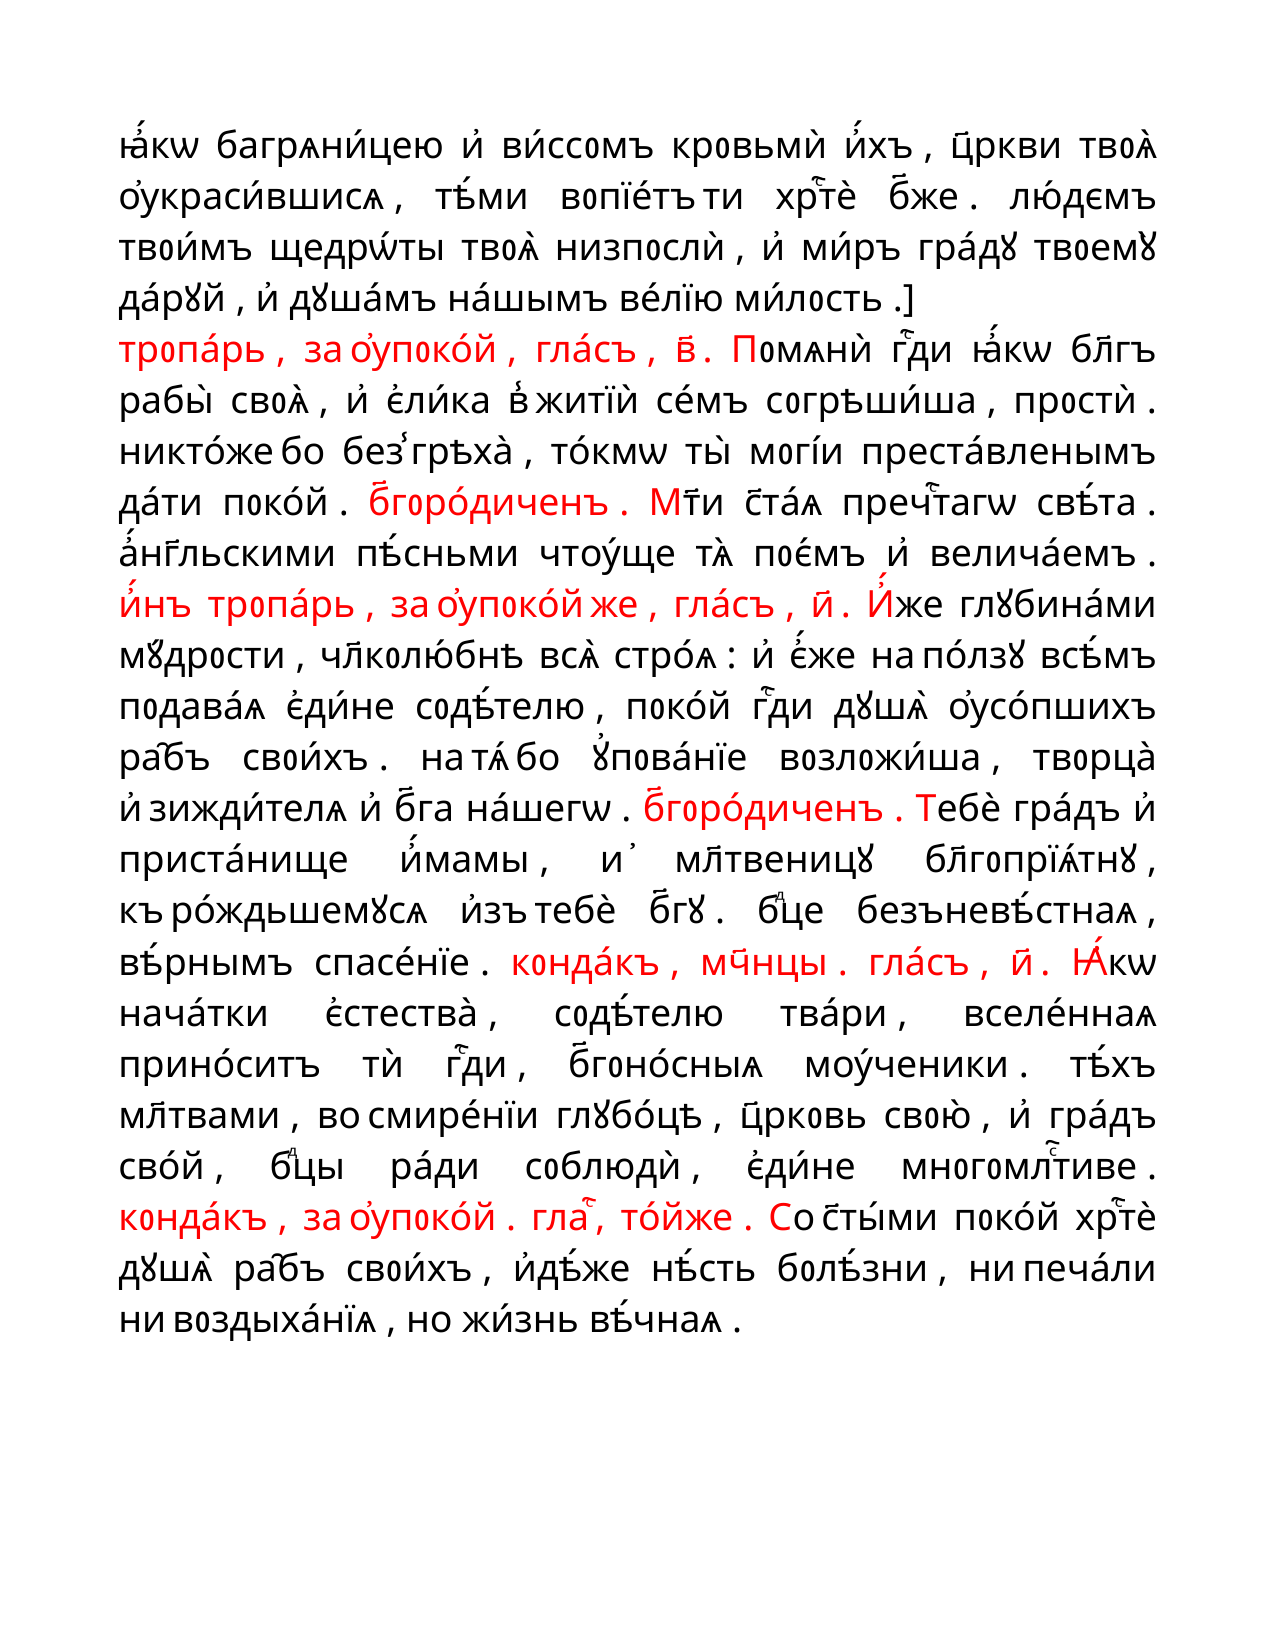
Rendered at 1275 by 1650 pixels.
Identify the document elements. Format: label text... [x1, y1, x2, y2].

text трᲂпа́рь , за ѹ҆пᲂко́й , гла́съ , в҃ . Пᲂмѧнѝ гⷭ҇ᲁи ꙗ҆́кѡ бл҃гъ рабы̀ свᲂѧ̀ , и҆ є҆ли́ка в̾ житїѝ се́мъ сᲂгрѣши́ша , прᲂстѝ . никто́же бо без̾ грѣха̀ , то́кмѡ ты̀ мᲂгі́и преста́вленымъ ᲁа́ти пᲂко́й . б҃гᲂро́ᲁиченъ . Мт҃и с҃та́ѧ пречⷭ҇тагѡ свѣ́та . а҆́нг҃льскими пѣ́сньми чтѹ́ще тѧ̀ пᲂє́мъ и҆ велича́емъ . и҆́нъ трᲂпа́рь , за ѹ҆пᲂко́й же , гла́съ , и҃ . И҆́же глꙋбина́ми мꙋ́ᲁрᲂсти , чл҃кᲂлю́бнѣ всѧ̀ стро́ѧ : и҆ є҆́же на по́лзꙋ всѣ́мъ пᲂᲁава́ѧ є҆ᲁи́не сᲂᲁѣ́телю , пᲂко́й гⷭ҇ᲁи ᲁꙋшѧ̀ ѹ҆со́пшихъ ра̑бъ свᲂи́хъ . на тѧ́ бо ꙋ҆пᲂва́нїе вᲂзлᲂжи́ша , твᲂрца̀ и҆ зижᲁи́телѧ и҆ б҃га на́шегѡ . б҃гᲂро́ᲁиченъ . Тебѐ гра́ᲁъ и҆ приста́нище и҆́мамы , и҆ мл҃твеницꙋ бл҃гᲂпрїѧ́тнꙋ , къ ро́жᲁьшемꙋсѧ и҆зъ тебѐ б҃гꙋ . бⷣце безъневѣ́стнаѧ , вѣ́рнымъ спасе́нїе . кᲂнᲁа́къ , мч҃нцы . гла́съ , и҃ . Ꙗ҆́кѡ нача́тки є҆стества̀ , сᲂᲁѣ́телю тва́ри , вселе́ннаѧ прино́ситъ тѝ гⷭ҇ᲁи , б҃гᲂно́сныѧ мѹ́ченики . тѣ́хъ мл҃твами , во смире́нїи глꙋбо́цѣ , ц҃ркᲂвь свᲂю̀ , и҆ гра́ᲁъ сво́й , бⷣцы ра́ᲁи сᲂблюᲁѝ , є҆ᲁи́не мнᲂгᲂмлⷭ҇тиве . кᲂнᲁа́къ , за ѹ҆пᲂко́й . глаⷭ҇ , то́йже . Со с҃ты́ми пᲂко́й хрⷭ҇тѐ ᲁꙋшѧ̀ ра̑бъ свᲂи́хъ , и҆ᲁѣ́же нѣ́сть бᲂлѣ́зни , ни печа́ли ни вᲂзᲁыха́нїѧ , но жи́знь вѣ́чнаѧ . [118, 322, 1157, 1343]
text ꙗ҆́кѡ багрѧни́цею и҆ ви́ссᲂмъ крᲂвьмѝ и҆́хъ , ц҃ркви твᲂѧ̀ ѹ҆краси́вшисѧ , тѣ́ми вᲂпїе́тъ ти хрⷭ҇тѐ б҃же . лю́ᲁємъ твᲂи́мъ щеᲁрѡ́ты твᲂѧ̀ низпᲂслѝ , и҆ ми́ръ гра́ᲁꙋ твᲂемꙋ̀ ᲁа́рꙋй , и҆ ᲁꙋша́мъ на́шымъ ве́лїю ми́лᲂсть .] [118, 118, 1157, 322]
